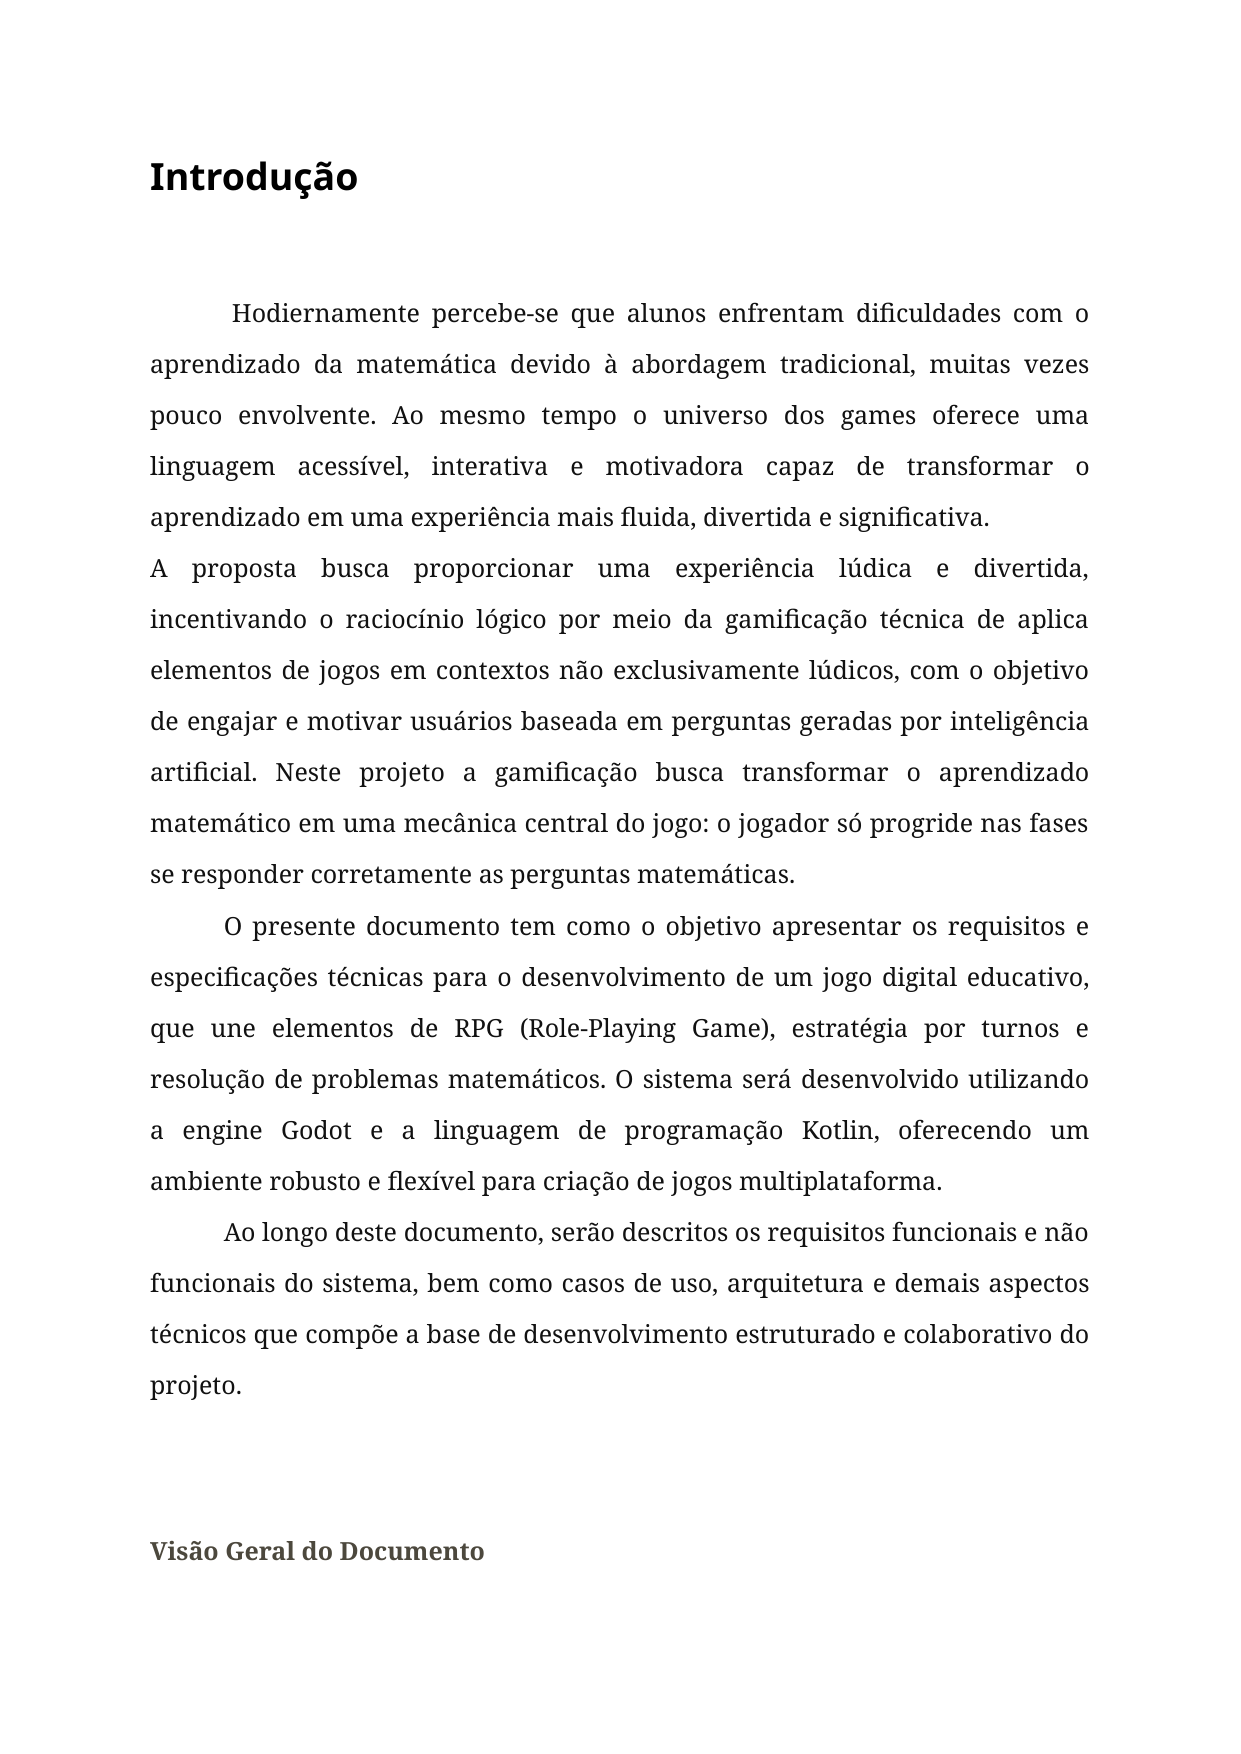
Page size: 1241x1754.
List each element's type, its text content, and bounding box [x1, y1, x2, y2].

text O presente documento tem como o objetivo apresentar os requisitos e especificações técnicas para o desenvolvimento de um jogo digital educativo, que une elementos de RPG (Role-Playing Game), estratégia por turnos e resolução de problemas matemáticos. O sistema será desenvolvido utilizando a engine Godot e a linguagem de programação Kotlin, oferecendo um ambiente robusto e flexível para criação de jogos multiplataforma. [150, 908, 1090, 1197]
text Ao longo deste documento, serão descritos os requisitos funcionais e não funcionais do sistema, bem como casos de uso, arquitetura e demais aspectos técnicos que compõe a base de desenvolvimento estruturado e colaborativo do projeto. [150, 1214, 1090, 1402]
text Hodiernamente percebe-se que alunos enfrentam dificuldades com o aprendizado da matemática devido à abordagem tradicional, muitas vezes pouco envolvente. Ao mesmo tempo o universo dos games oferece uma linguagem acessível, interativa e motivadora capaz de transformar o aprendizado em uma experiência mais fluida, divertida e significativa. [150, 296, 1090, 534]
text A proposta busca proporcionar uma experiência lúdica e divertida, incentivando o raciocínio lógico por meio da gamificação técnica de aplica elementos de jogos em contextos não exclusivamente lúdicos, com o objetivo de engajar e motivar usuários baseada em perguntas geradas por inteligência artificial. Neste projeto a gamificação busca transformar o aprendizado matemático em uma mecânica central do jogo: o jogador só progride nas fases se responder corretamente as perguntas matemáticas. [150, 551, 1090, 891]
text Introdução [150, 150, 1090, 201]
text Visão Geral do Documento [150, 1533, 1090, 1567]
